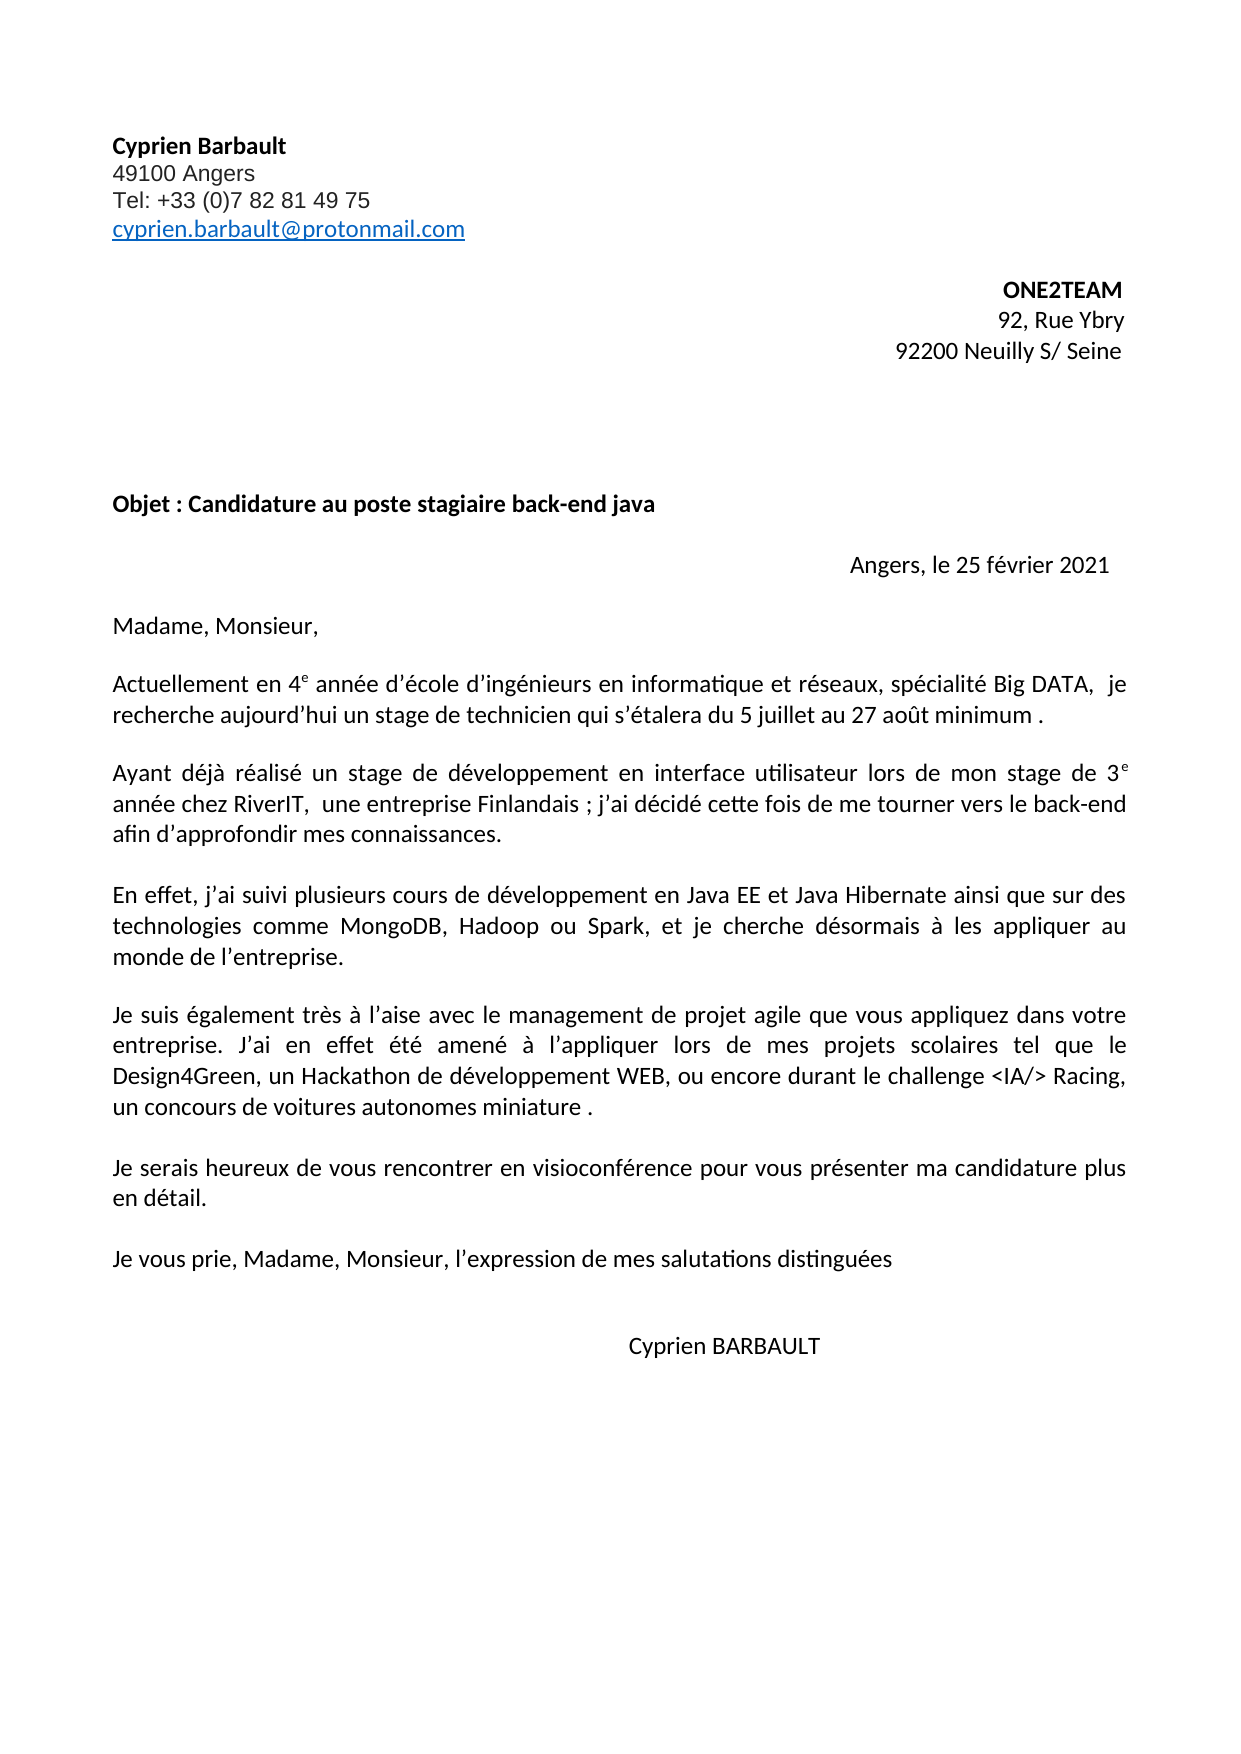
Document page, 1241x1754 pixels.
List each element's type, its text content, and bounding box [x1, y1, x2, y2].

text cyprien.barbault@protonmail.com [112, 213, 1128, 244]
text Ayant déjà réalisé un stage de développement en interface utilisateur lors de mon stage de 3e année chez RiverIT, une entreprise Finlandais ; j’ai décidé cette fois de me tourner vers le back-end afin d’approfondir mes connaissances. [112, 757, 1128, 849]
text Madame, Monsieur, [112, 610, 1128, 640]
text Tel: +33 (0)7 82 81 49 75 [112, 187, 1128, 213]
text Je serais heureux de vous rencontrer en visioconférence pour vous présenter ma candidature plus en détail. [112, 1152, 1128, 1213]
text Je vous prie, Madame, Monsieur, l’expression de mes salutations distinguées [112, 1243, 1128, 1274]
text Cyprien Barbault [112, 130, 1128, 160]
text 92, Rue Ybry [112, 305, 1128, 335]
text En effet, j’ai suivi plusieurs cours de développement en Java EE et Java Hibernate ainsi que sur des technologies comme MongoDB, Hadoop ou Spark, et je cherche désormais à les appliquer au monde de l’entreprise. [112, 879, 1128, 971]
text 49100 Angers [112, 160, 1128, 187]
text Actuellement en 4e année d’école d’ingénieurs en informatique et réseaux, spécialité Big DATA, je recherche aujourd’hui un stage de technicien qui s’étalera du 5 juillet au 27 août minimum . [112, 668, 1128, 729]
text 92200 Neuilly S/ Seine [112, 335, 1128, 366]
text Objet : Candidature au poste stagiaire back-end java [112, 488, 1128, 518]
text Je suis également très à l’aise avec le management de projet agile que vous appliquez dans votre entreprise. J’ai en effet été amené à l’appliquer lors de mes projets scolaires tel que le Design4Green, un Hackathon de développement WEB, ou encore durant le challenge <IA/> Racing, un concours de voitures autonomes miniature . [112, 999, 1128, 1121]
text ONE2TEAM [112, 274, 1128, 305]
text Cyprien BARBAULT [112, 1330, 1128, 1360]
text Angers, le 25 février 2021 [112, 549, 1128, 579]
